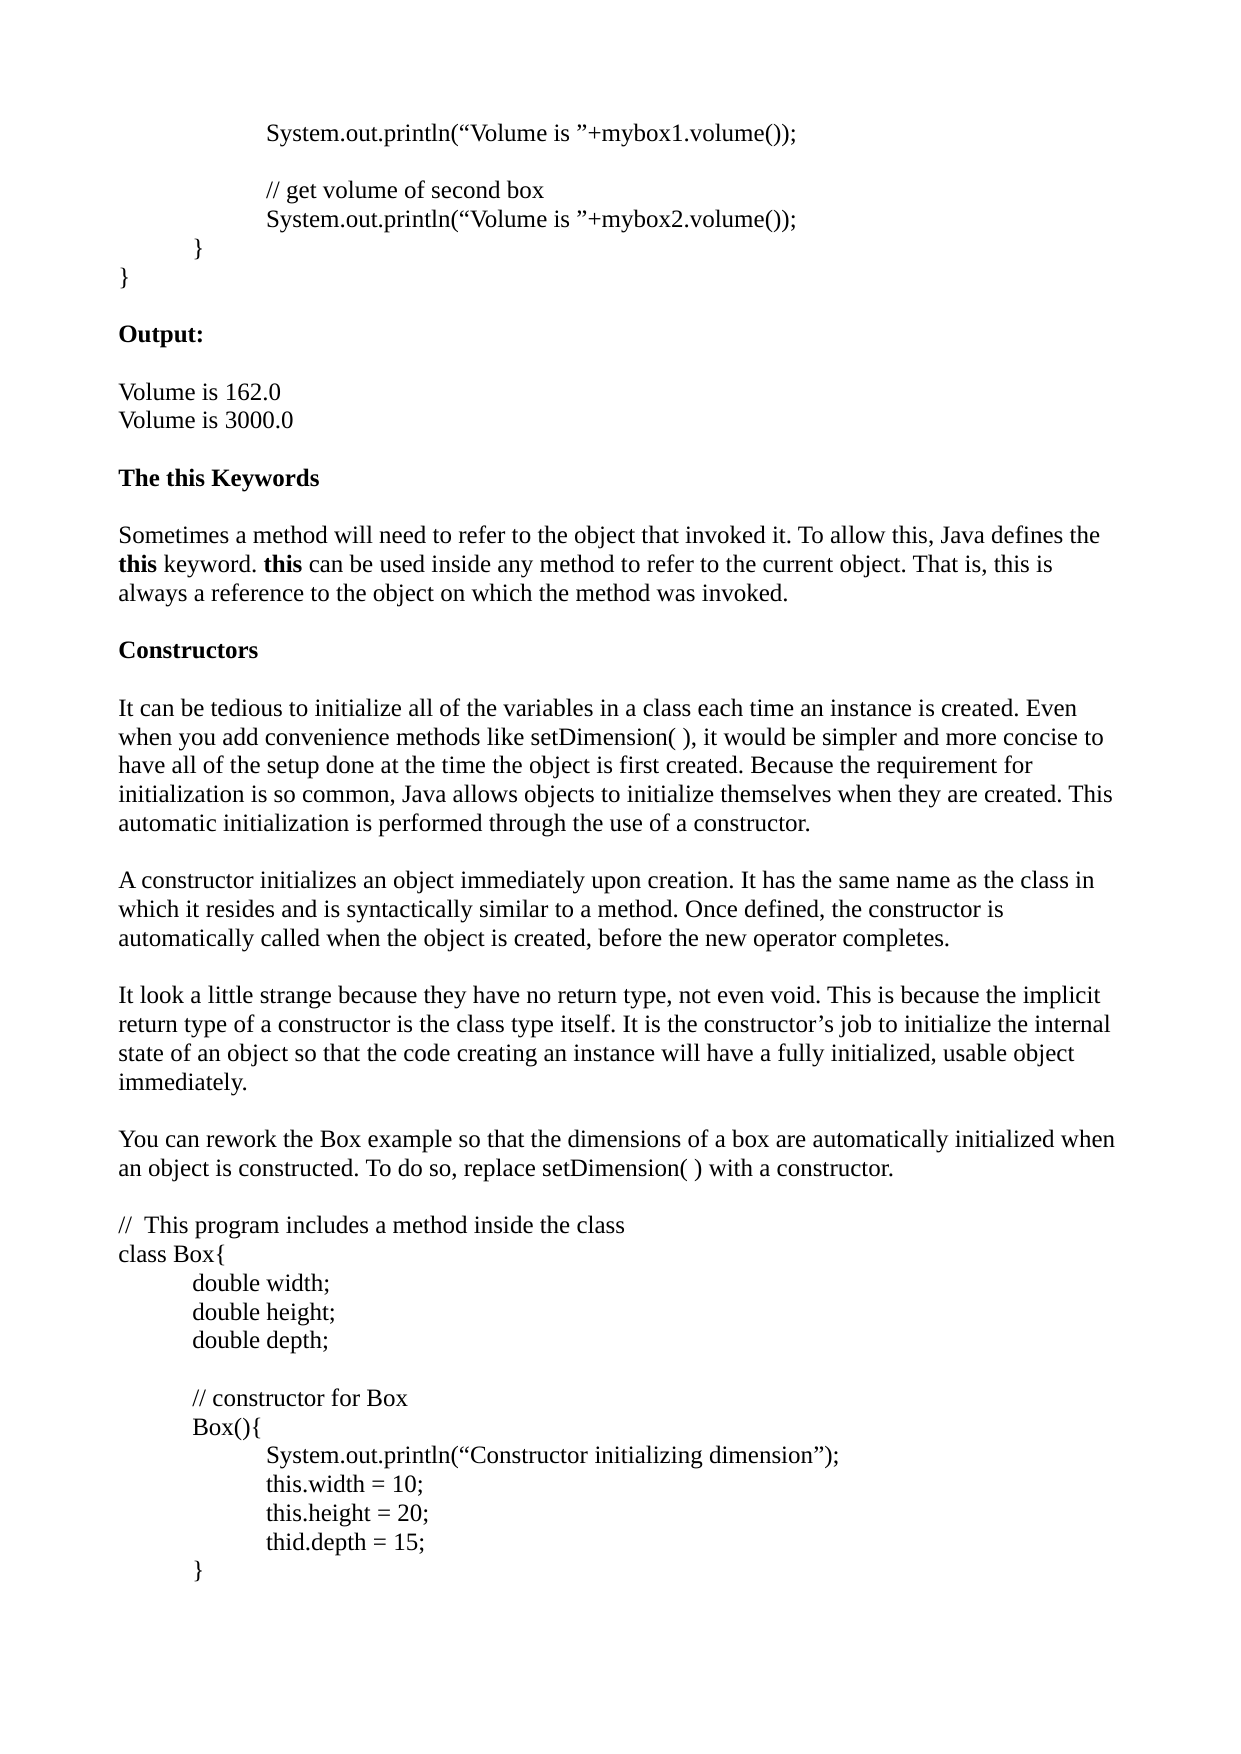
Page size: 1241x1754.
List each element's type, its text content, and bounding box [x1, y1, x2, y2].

text Volume is 162.0 [118, 377, 1122, 406]
text double depth; [118, 1326, 1122, 1354]
text } [118, 262, 1122, 291]
text A constructor initializes an object immediately upon creation. It has the same name as the class in which it resides and is syntactically similar to a method. Once defined, the constructor is automatically called when the object is created, before the new operator completes. [118, 866, 1122, 952]
text Constructors [118, 636, 1122, 664]
text double width; [118, 1268, 1122, 1297]
text } [118, 1556, 1122, 1584]
text // constructor for Box [118, 1383, 1122, 1412]
text thid.depth = 15; [118, 1527, 1122, 1556]
text It can be tedious to initialize all of the variables in a class each time an instance is created. Even when you add convenience methods like setDimension( ), it would be simpler and more concise to have all of the setup done at the time the object is first created. Because the requirement for initialization is so common, Java allows objects to initialize themselves when they are created. This automatic initialization is performed through the use of a constructor. [118, 693, 1122, 837]
text // This program includes a method inside the class [118, 1211, 1122, 1239]
text } [118, 233, 1122, 262]
text // get volume of second box [118, 176, 1122, 204]
text this.width = 10; [118, 1469, 1122, 1498]
text Volume is 3000.0 [118, 406, 1122, 434]
text double height; [118, 1297, 1122, 1326]
text Sometimes a method will need to refer to the object that invoked it. To allow this, Java defines the this keyword. this can be used inside any method to refer to the current object. That is, this is always a reference to the object on which the method was invoked. [118, 521, 1122, 607]
text You can rework the Box example so that the dimensions of a box are automatically initialized when an object is constructed. To do so, replace setDimension( ) with a constructor. [118, 1124, 1122, 1182]
text this.height = 20; [118, 1498, 1122, 1527]
text System.out.println(“Constructor initializing dimension”); [118, 1441, 1122, 1469]
text The this Keywords [118, 463, 1122, 492]
text Output: [118, 319, 1122, 348]
text Box(){ [118, 1412, 1122, 1441]
text System.out.println(“Volume is ”+mybox2.volume()); [118, 204, 1122, 233]
text class Box{ [118, 1239, 1122, 1268]
text System.out.println(“Volume is ”+mybox1.volume()); [118, 118, 1122, 147]
text It look a little strange because they have no return type, not even void. This is because the implicit return type of a constructor is the class type itself. It is the constructor’s job to initialize the internal state of an object so that the code creating an instance will have a fully initialized, usable object immediately. [118, 981, 1122, 1096]
